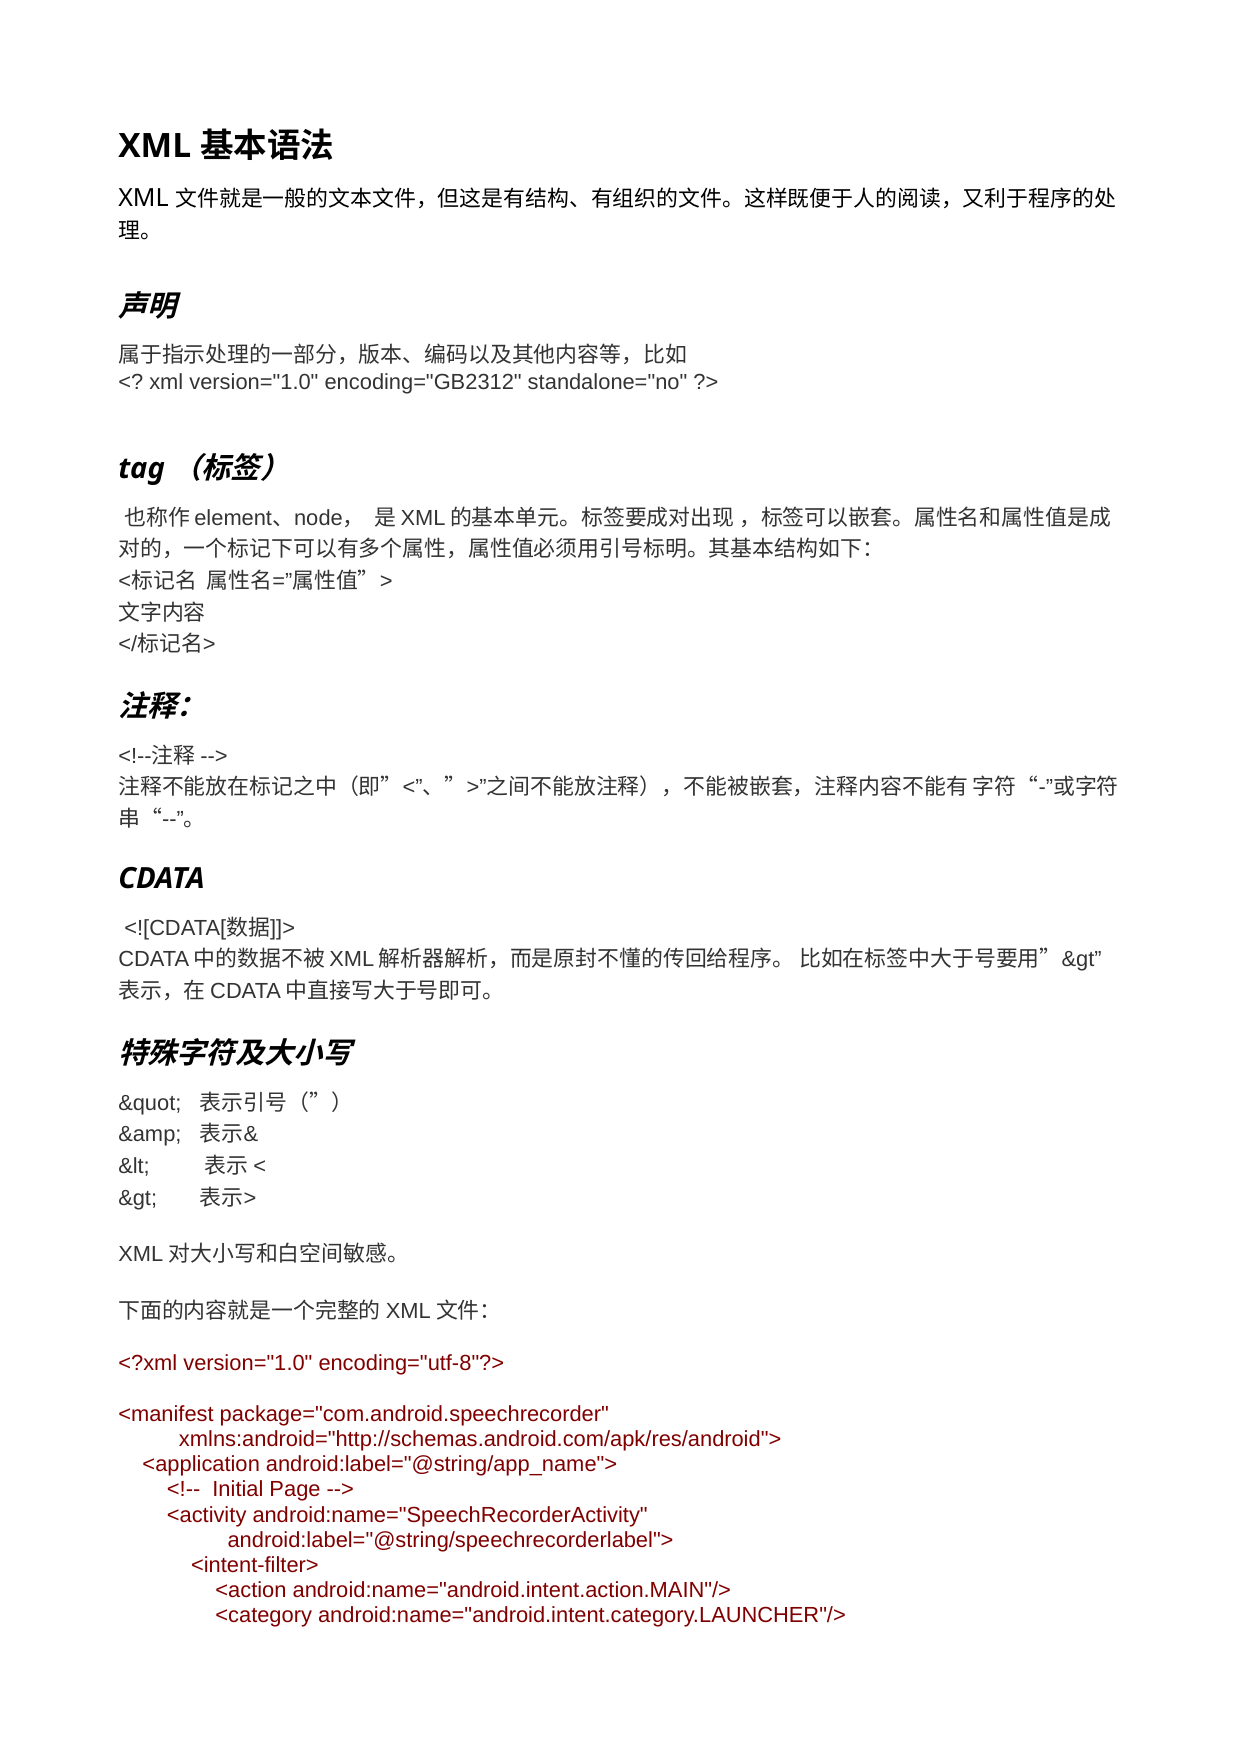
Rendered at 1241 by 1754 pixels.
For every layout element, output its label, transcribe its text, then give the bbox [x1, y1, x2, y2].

text <application android:label="@string/app_name"> [118, 1451, 1122, 1476]
text XML 文件就是一般的文本文件，但这是有结构、有组织的文件。这样既便于人的阅读，又利于程序的处理。 [118, 179, 1122, 245]
text <manifest package="com.android.speechrecorder" [118, 1401, 1122, 1426]
text &lt; 表示 < [118, 1148, 1122, 1179]
text <activity android:name="SpeechRecorderActivity" [118, 1501, 1122, 1527]
text <![CDATA[数据]]> [118, 910, 1122, 941]
subtitle XML 基本语法 [118, 118, 1122, 167]
text <!--注释 --> [118, 738, 1122, 769]
text android:label="@string/speechrecorderlabel"> [118, 1527, 1122, 1552]
text <category android:name="android.intent.category.LAUNCHER"/> [118, 1602, 1122, 1627]
text <!-- Initial Page --> [118, 1476, 1122, 1501]
text &quot; 表示引号（”） [118, 1084, 1122, 1116]
text xmlns:android="http://schemas.android.com/apk/res/android"> [118, 1426, 1122, 1451]
text <? xml version="1.0" encoding="GB2312" standalone="no" ?> [118, 369, 1122, 394]
subtitle 特殊字符及大小写 [118, 1030, 1122, 1072]
subtitle CDATA [118, 858, 1122, 897]
text CDATA中的数据不被XML解析器解析，而是原封不懂的传回给程序。 比如在标签中大于号要用”&gt”表示，在CDATA中直接写大于号即可。 [118, 941, 1122, 1005]
subtitle tag （标签） [118, 444, 1122, 487]
text <action android:name="android.intent.action.MAIN"/> [118, 1577, 1122, 1602]
text 文字内容 [118, 594, 1122, 626]
text </标记名> [118, 626, 1122, 658]
subtitle 注释： [118, 683, 1122, 725]
text 下面的内容就是一个完整的 XML 文件： [118, 1293, 1122, 1325]
text &gt; 表示> [118, 1179, 1122, 1211]
text <intent-filter> [118, 1552, 1122, 1577]
text &amp; 表示& [118, 1116, 1122, 1148]
subtitle 声明 [118, 283, 1122, 325]
text 属于指示处理的一部分，版本、编码以及其他内容等，比如 [118, 337, 1122, 369]
text 注释不能放在标记之中（即”<”、”>”之间不能放注释），不能被嵌套，注释内容不能有 字符“-”或字符串“--”。 [118, 769, 1122, 833]
text 也称作element、node， 是XML的基本单元。标签要成对出现 ，标签可以嵌套。属性名和属性值是成对的，一个标记下可以有多个属性，属性值必须用引号标明。其基本结构如下： [118, 499, 1122, 563]
text <?xml version="1.0" encoding="utf-8"?> [118, 1350, 1122, 1375]
text XML 对大小写和白空间敏感。 [118, 1236, 1122, 1268]
text <标记名 属性名=”属性值”> [118, 563, 1122, 594]
